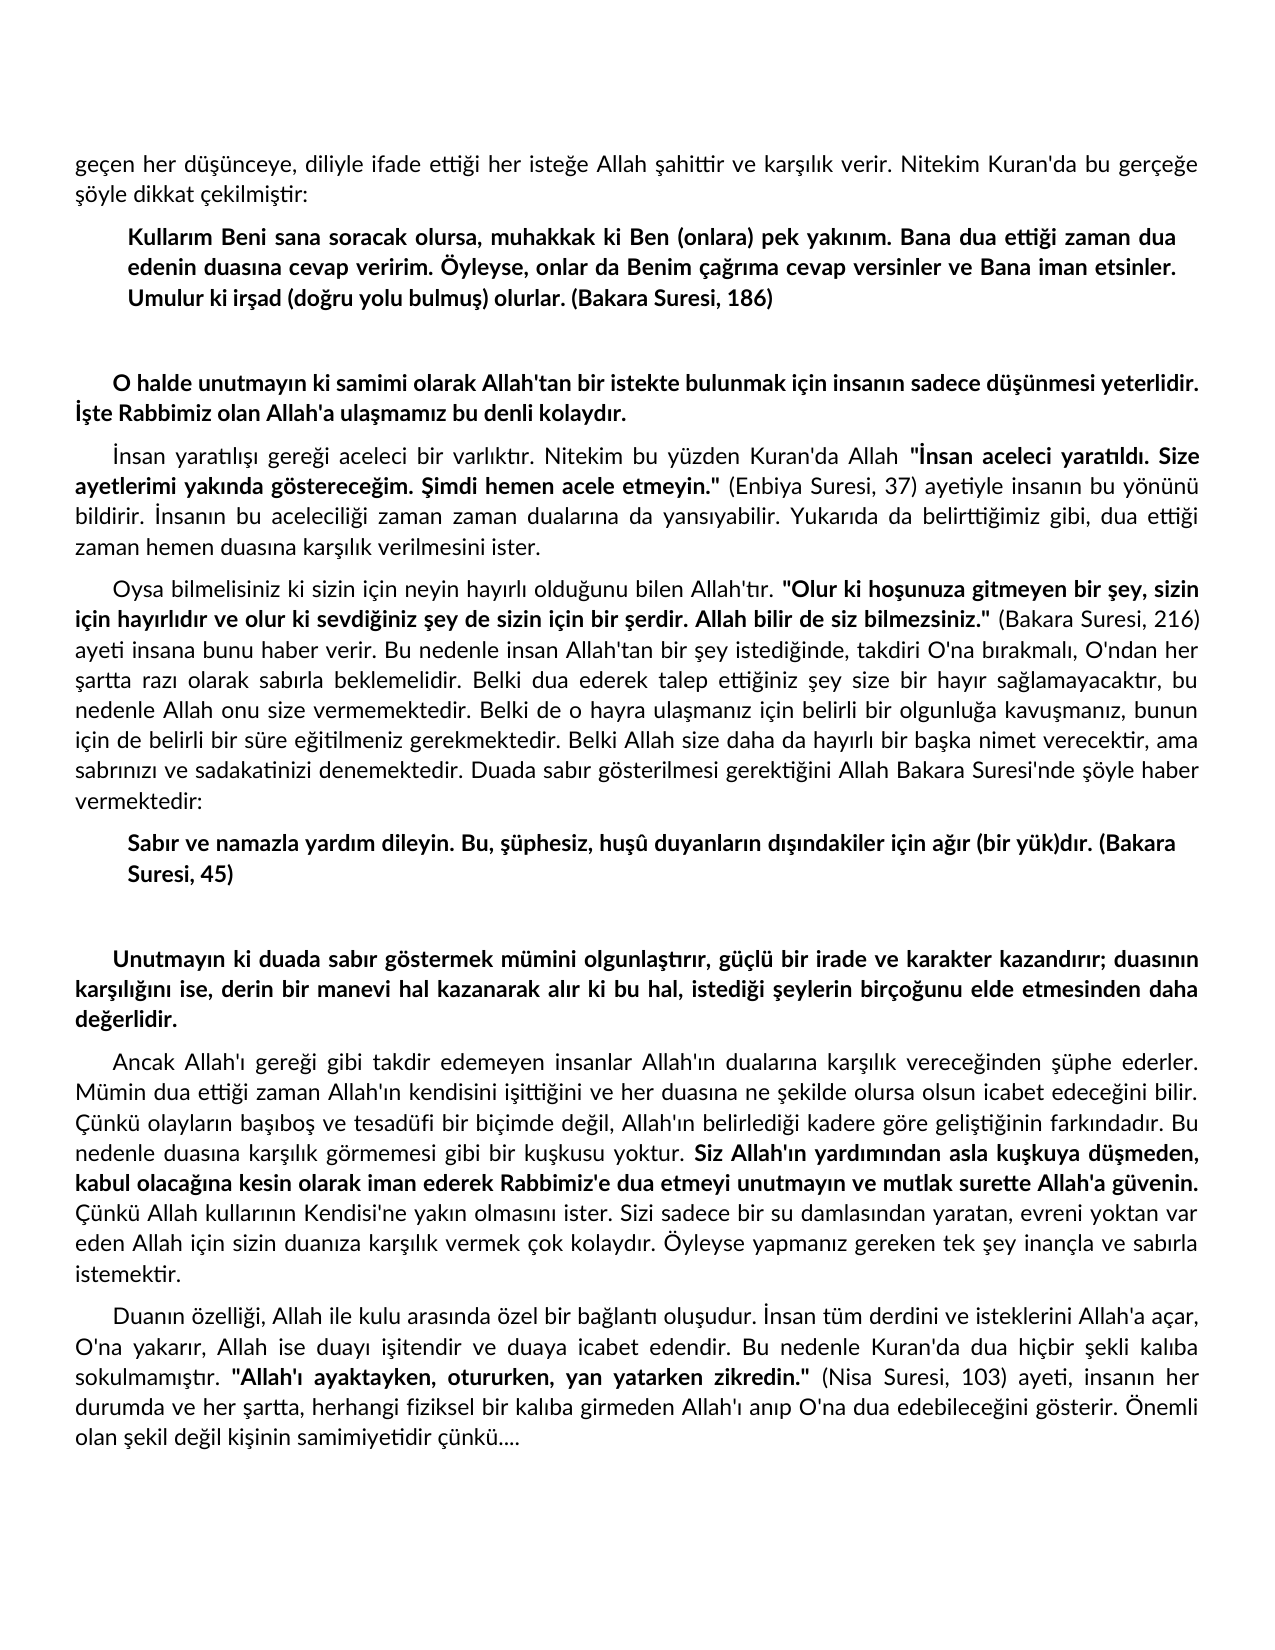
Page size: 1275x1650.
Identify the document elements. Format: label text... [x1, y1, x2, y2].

text Sabır ve namazla yardım dileyin. Bu, şüphesiz, huşû duyanların dışındakiler için ağır (bir yük)dır. (Bakara Suresi, 45) [127, 829, 1177, 887]
text O halde unutmayın ki samimi olarak Allah'tan bir istekte bulunmak için insanın sadece düşünmesi yeterlidir. İşte Rabbimiz olan Allah'a ulaşmamız bu denli kolaydır. [75, 369, 1200, 426]
text Oysa bilmelisiniz ki sizin için neyin hayırlı olduğunu bilen Allah'tır. "Olur ki hoşunuza gitmeyen bir şey, sizin için hayırlıdır ve olur ki sevdiğiniz şey de sizin için bir şerdir. Allah bilir de siz bilmezsiniz." (Bakara Suresi, 216) ayeti insana bunu haber verir. Bu nedenle insan Allah'tan bir şey istediğinde, takdiri O'na bırakmalı, O'ndan her şartta razı olarak sabırla beklemelidir. Belki dua ederek talep ettiğiniz şey size bir hayır sağlamayacaktır, bu nedenle Allah onu size vermemektedir. Belki de o hayra ulaşmanız için belirli bir olgunluğa kavuşmanız, bunun için de belirli bir süre eğitilmeniz gerekmektedir. Belki Allah size daha da hayırlı bir başka nimet verecektir, ama sabrınızı ve sadakatinizi denemektedir. Duada sabır gösterilmesi gerektiğini Allah Bakara Suresi'nde şöyle haber vermektedir: [75, 575, 1200, 814]
text Unutmayın ki duada sabır göstermek mümini olgunlaştırır, güçlü bir irade ve karakter kazandırır; duasının karşılığını ise, derin bir manevi hal kazanarak alır ki bu hal, istediği şeylerin birçoğunu elde etmesinden daha değerlidir. [75, 945, 1200, 1033]
text İnsan yaratılışı gereği aceleci bir varlıktır. Nitekim bu yüzden Kuran'da Allah "İnsan aceleci yaratıldı. Size ayetlerimi yakında göstereceğim. Şimdi hemen acele etmeyin." (Enbiya Suresi, 37) ayetiyle insanın bu yönünü bildirir. İnsanın bu aceleciliği zaman zaman dualarına da yansıyabilir. Yukarıda da belirttiğimiz gibi, dua ettiği zaman hemen duasına karşılık verilmesini ister. [75, 442, 1200, 560]
text Duanın özelliği, Allah ile kulu arasında özel bir bağlantı oluşudur. İnsan tüm derdini ve isteklerini Allah'a açar, O'na yakarır, Allah ise duayı işitendir ve duaya icabet edendir. Bu nedenle Kuran'da dua hiçbir şekli kalıba sokulmamıştır. "Allah'ı ayaktayken, otururken, yan yatarken zikredin." (Nisa Suresi, 103) ayeti, insanın her durumda ve her şartta, herhangi fiziksel bir kalıba girmeden Allah'ı anıp O'na dua edebileceğini gösterir. Önemli olan şekil değil kişinin samimiyetidir çünkü.... [75, 1302, 1200, 1450]
text Ancak Allah'ı gereği gibi takdir edemeyen insanlar Allah'ın dualarına karşılık vereceğinden şüphe ederler. Mümin dua ettiği zaman Allah'ın kendisini işittiğini ve her duasına ne şekilde olursa olsun icabet edeceğini bilir. Çünkü olayların başıboş ve tesadüfi bir biçimde değil, Allah'ın belirlediği kadere göre geliştiğinin farkındadır. Bu nedenle duasına karşılık görmemesi gibi bir kuşkusu yoktur. Siz Allah'ın yardımından asla kuşkuya düşmeden, kabul olacağına kesin olarak iman ederek Rabbimiz'e dua etmeyi unutmayın ve mutlak surette Allah'a güvenin. Çünkü Allah kullarının Kendisi'ne yakın olmasını ister. Sizi sadece bir su damlasından yaratan, evreni yoktan var eden Allah için sizin duanıza karşılık vermek çok kolaydır. Öyleyse yapmanız gereken tek şey inançla ve sabırla istemektir. [75, 1048, 1200, 1287]
text Kullarım Beni sana soracak olursa, muhakkak ki Ben (onlara) pek yakınım. Bana dua ettiği zaman dua edenin duasına cevap veririm. Öyleyse, onlar da Benim çağrıma cevap versinler ve Bana iman etsinler. Umulur ki irşad (doğru yolu bulmuş) olurlar. (Bakara Suresi, 186) [127, 223, 1177, 311]
text geçen her düşünceye, diliyle ifade ettiği her isteğe Allah şahittir ve karşılık verir. Nitekim Kuran'da bu gerçeğe şöyle dikkat çekilmiştir: [75, 150, 1200, 208]
